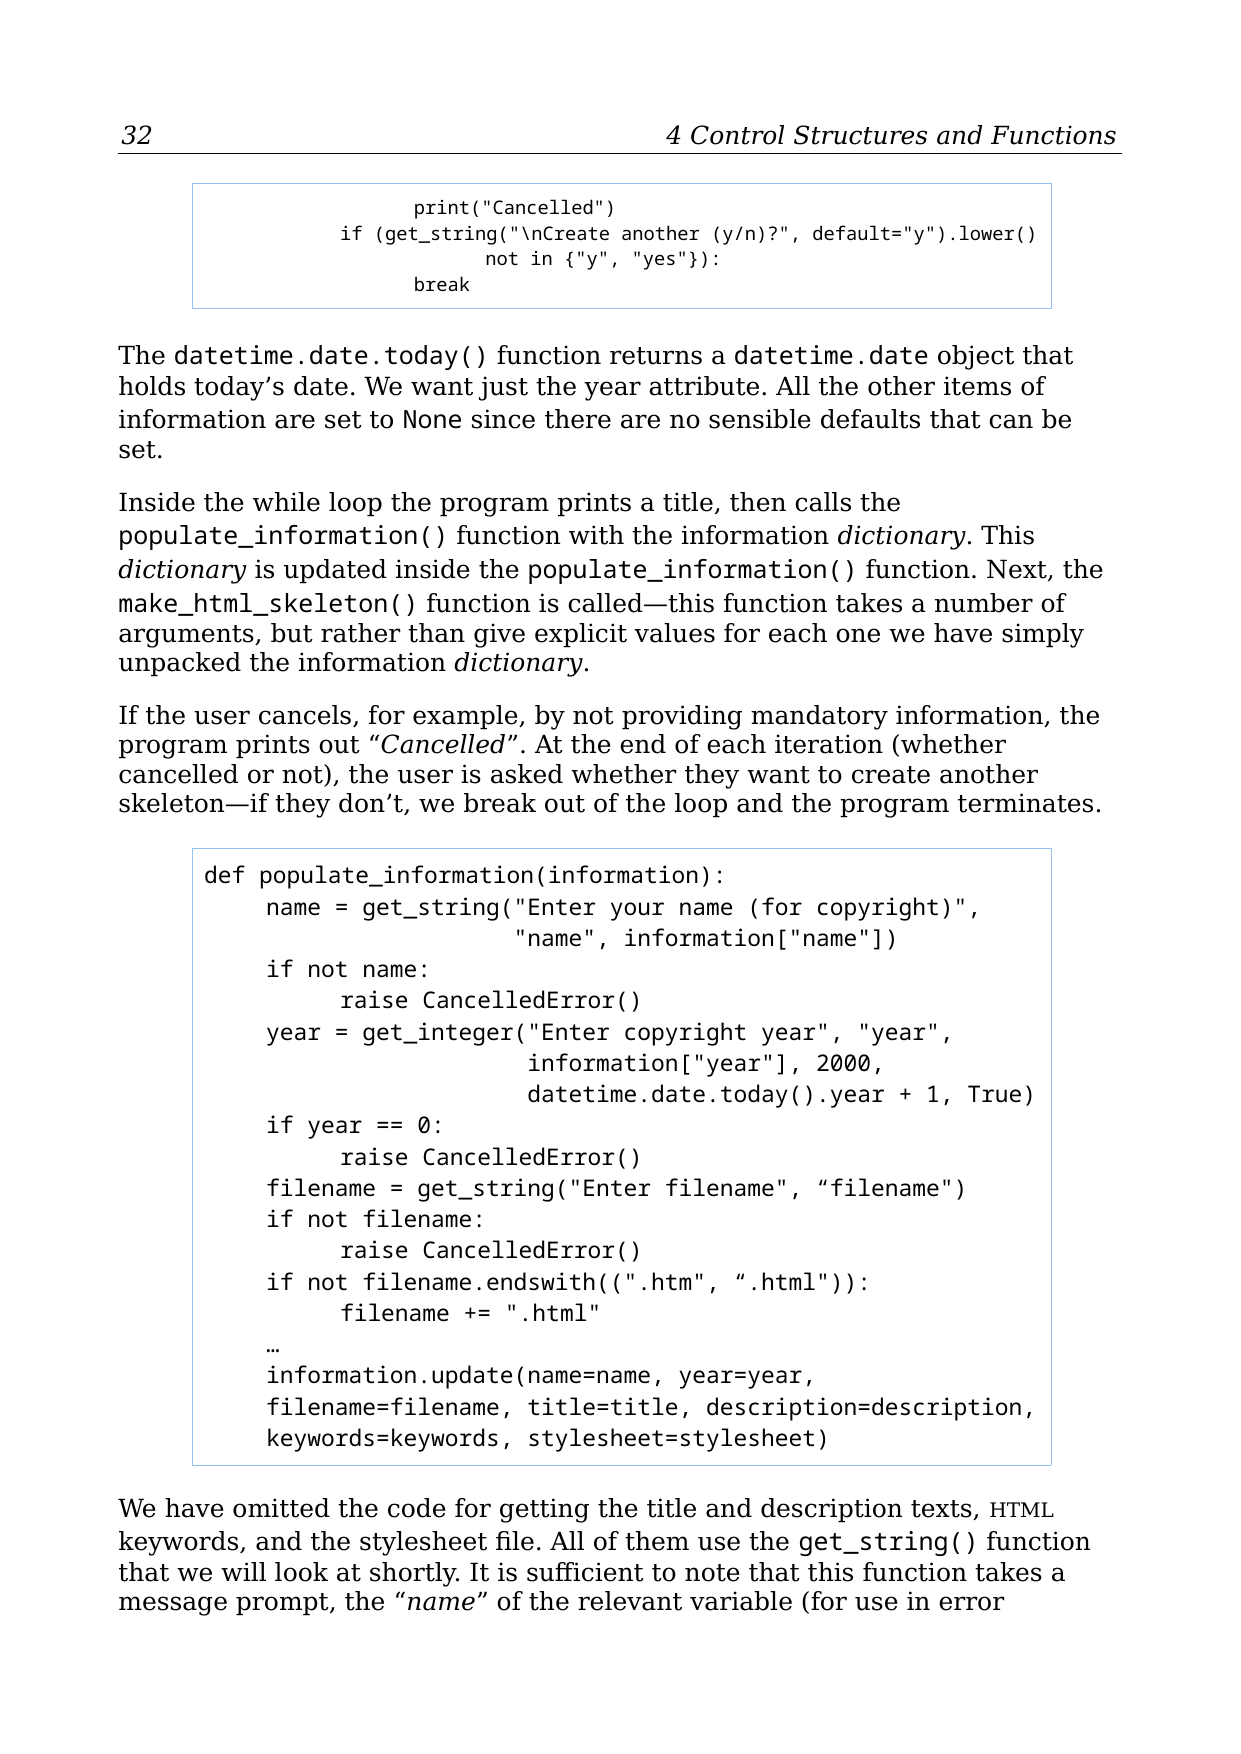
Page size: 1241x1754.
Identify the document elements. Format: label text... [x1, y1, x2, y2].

text name = get_string("Enter your name (for copyright)", [193, 879, 1051, 910]
text if year == 0: [193, 1098, 1051, 1129]
text raise CancelledError() [193, 973, 1051, 1004]
text Inside the while loop the program prints a title, then calls the populate_information() function with the information dictionary. This dictionary is updated inside the populate_information() function. Next, the make_html_skeleton() function is called—this function takes a number of arguments, but rather than give explicit values for each one we have simply unpacked the information dictionary. [118, 488, 1122, 678]
text if not name: [193, 941, 1051, 973]
text not in {"y", "yes"}): [193, 234, 1051, 259]
text if not filename: [193, 1191, 1051, 1223]
text information["year"], 2000, [193, 1035, 1051, 1066]
text filename += ".html" [193, 1285, 1051, 1316]
text datetime.date.today().year + 1, True) [193, 1066, 1051, 1098]
text filename = get_string("Enter filename", “filename") [193, 1160, 1051, 1191]
text def populate_information(information): [193, 849, 1051, 879]
text We have omitted the code for getting the title and description texts, html keywords, and the stylesheet file. All of them use the get_string() function that we will look at shortly. It is sufficient to note that this function takes a message prompt, the “name” of the relevant variable (for use in error [118, 1494, 1122, 1616]
text … [193, 1316, 1051, 1348]
text If the user cancels, for example, by not providing mandatory information, the program prints out “Cancelled”. At the end of each iteration (whether cancelled or not), the user is asked whether they want to create another skeleton—if they don’t, we break out of the loop and the program terminates. [118, 701, 1122, 818]
text print("Cancelled") [193, 184, 1051, 208]
text "name", information["name"]) [193, 910, 1051, 941]
text if (get_string("\nCreate another (y/n)?", default="y").lower() [193, 208, 1051, 234]
text keywords=keywords, stylesheet=stylesheet) [193, 1410, 1051, 1465]
text The datetime.date.today() function returns a datetime.date object that holds today’s date. We want just the year attribute. All the other items of information are set to None since there are no sensible defaults that can be set. [118, 338, 1122, 464]
text if not filename.endswith((".htm", “.html")): [193, 1254, 1051, 1285]
text raise CancelledError() [193, 1129, 1051, 1160]
text raise CancelledError() [193, 1223, 1051, 1254]
text break [193, 259, 1051, 308]
text information.update(name=name, year=year, [193, 1348, 1051, 1379]
text filename=filename, title=title, description=description, [193, 1379, 1051, 1410]
text year = get_integer("Enter copyright year", "year", [193, 1004, 1051, 1035]
